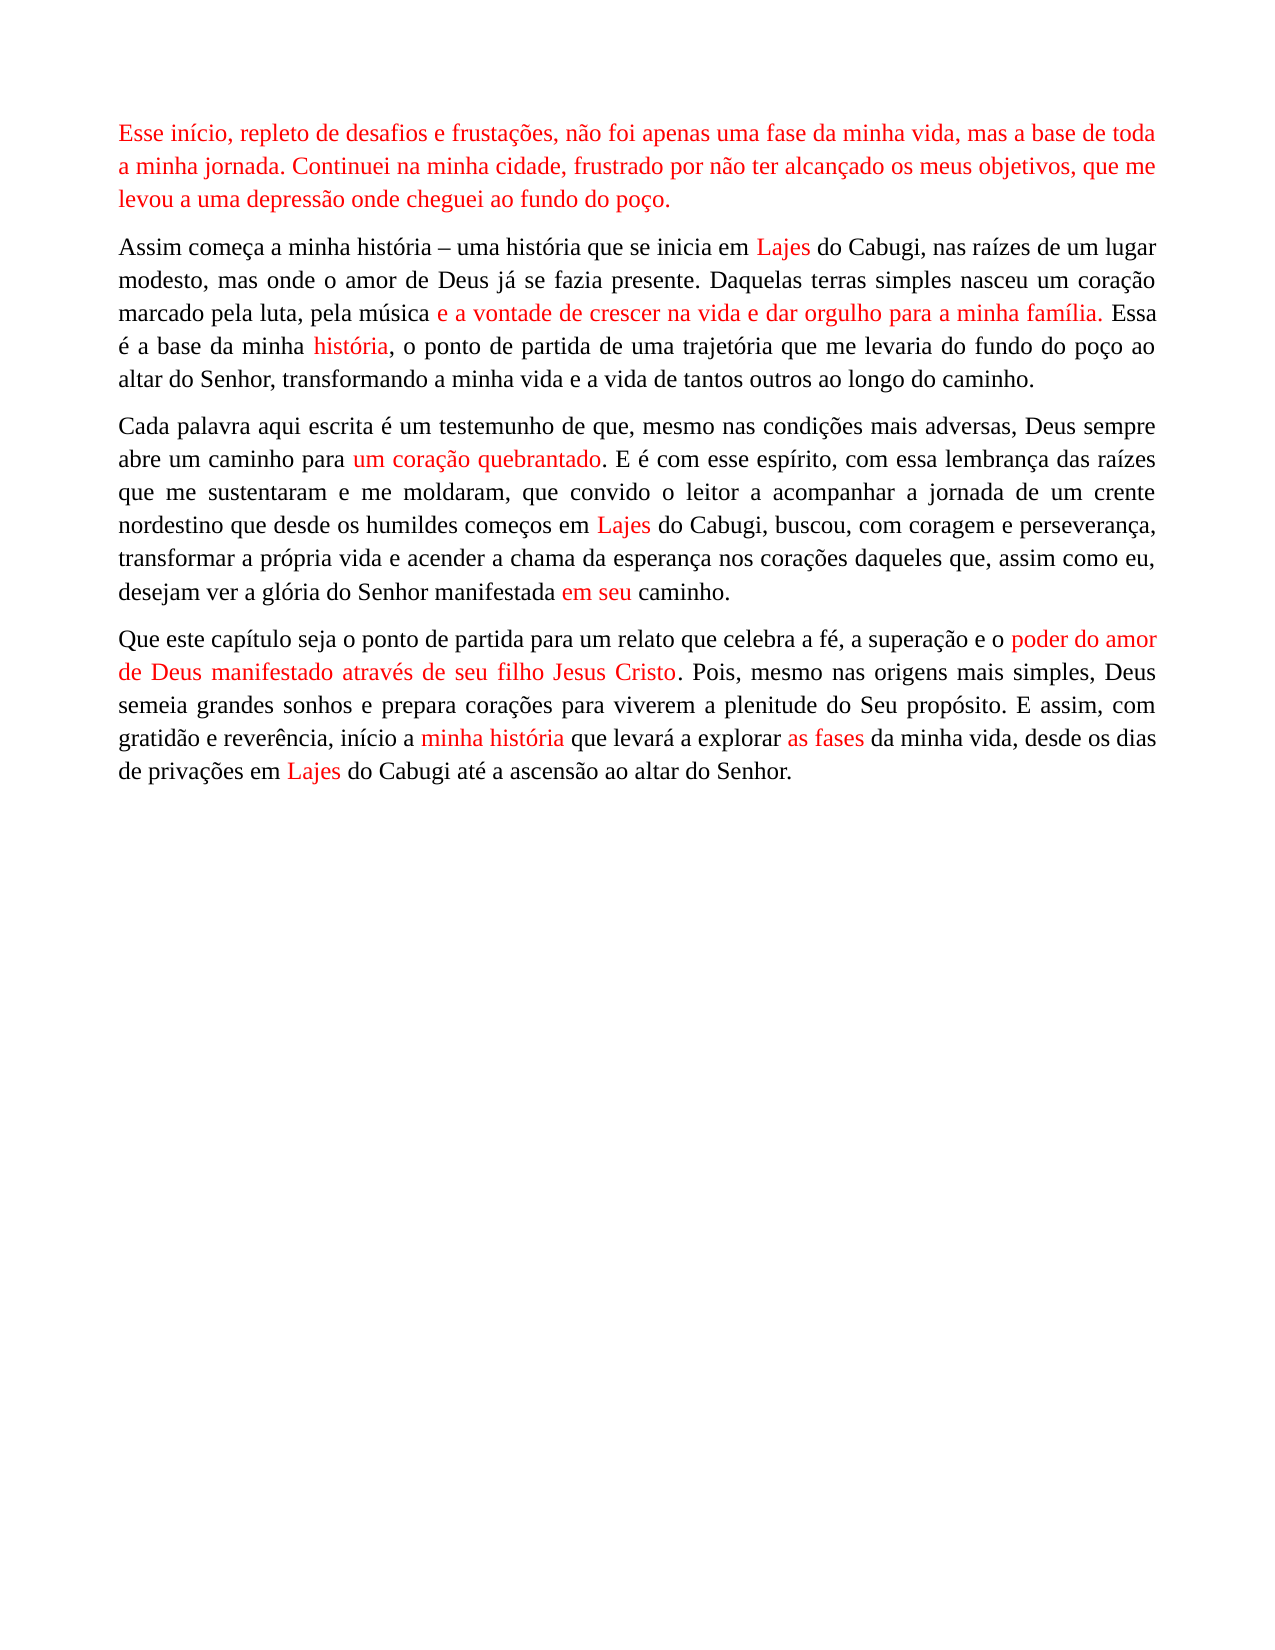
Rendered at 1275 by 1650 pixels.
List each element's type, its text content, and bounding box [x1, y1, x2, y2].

text Esse início, repleto de desafios e frustações, não foi apenas uma fase da minha vida, mas a base de toda a minha jornada. Continuei na minha cidade, frustrado por não ter alcançado os meus objetivos, que me levou a uma depressão onde cheguei ao fundo do poço. [118, 118, 1157, 213]
text Que este capítulo seja o ponto de partida para um relato que celebra a fé, a superação e o poder do amor de Deus manifestado através de seu filho Jesus Cristo. Pois, mesmo nas origens mais simples, Deus semeia grandes sonhos e prepara corações para viverem a plenitude do Seu propósito. E assim, com gratidão e reverência, início a minha história que levará a explorar as fases da minha vida, desde os dias de privações em Lajes do Cabugi até a ascensão ao altar do Senhor. [118, 624, 1157, 785]
text Cada palavra aqui escrita é um testemunho de que, mesmo nas condições mais adversas, Deus sempre abre um caminho para um coração quebrantado. E é com esse espírito, com essa lembrança das raízes que me sustentaram e me moldaram, que convido o leitor a acompanhar a jornada de um crente nordestino que desde os humildes começos em Lajes do Cabugi, buscou, com coragem e perseverança, transformar a própria vida e acender a chama da esperança nos corações daqueles que, assim como eu, desejam ver a glória do Senhor manifestada em seu caminho. [118, 411, 1157, 605]
text Assim começa a minha história – uma história que se inicia em Lajes do Cabugi, nas raízes de um lugar modesto, mas onde o amor de Deus já se fazia presente. Daquelas terras simples nasceu um coração marcado pela luta, pela música e a vontade de crescer na vida e dar orgulho para a minha família. Essa é a base da minha história, o ponto de partida de uma trajetória que me levaria do fundo do poço ao altar do Senhor, transformando a minha vida e a vida de tantos outros ao longo do caminho. [118, 232, 1157, 393]
